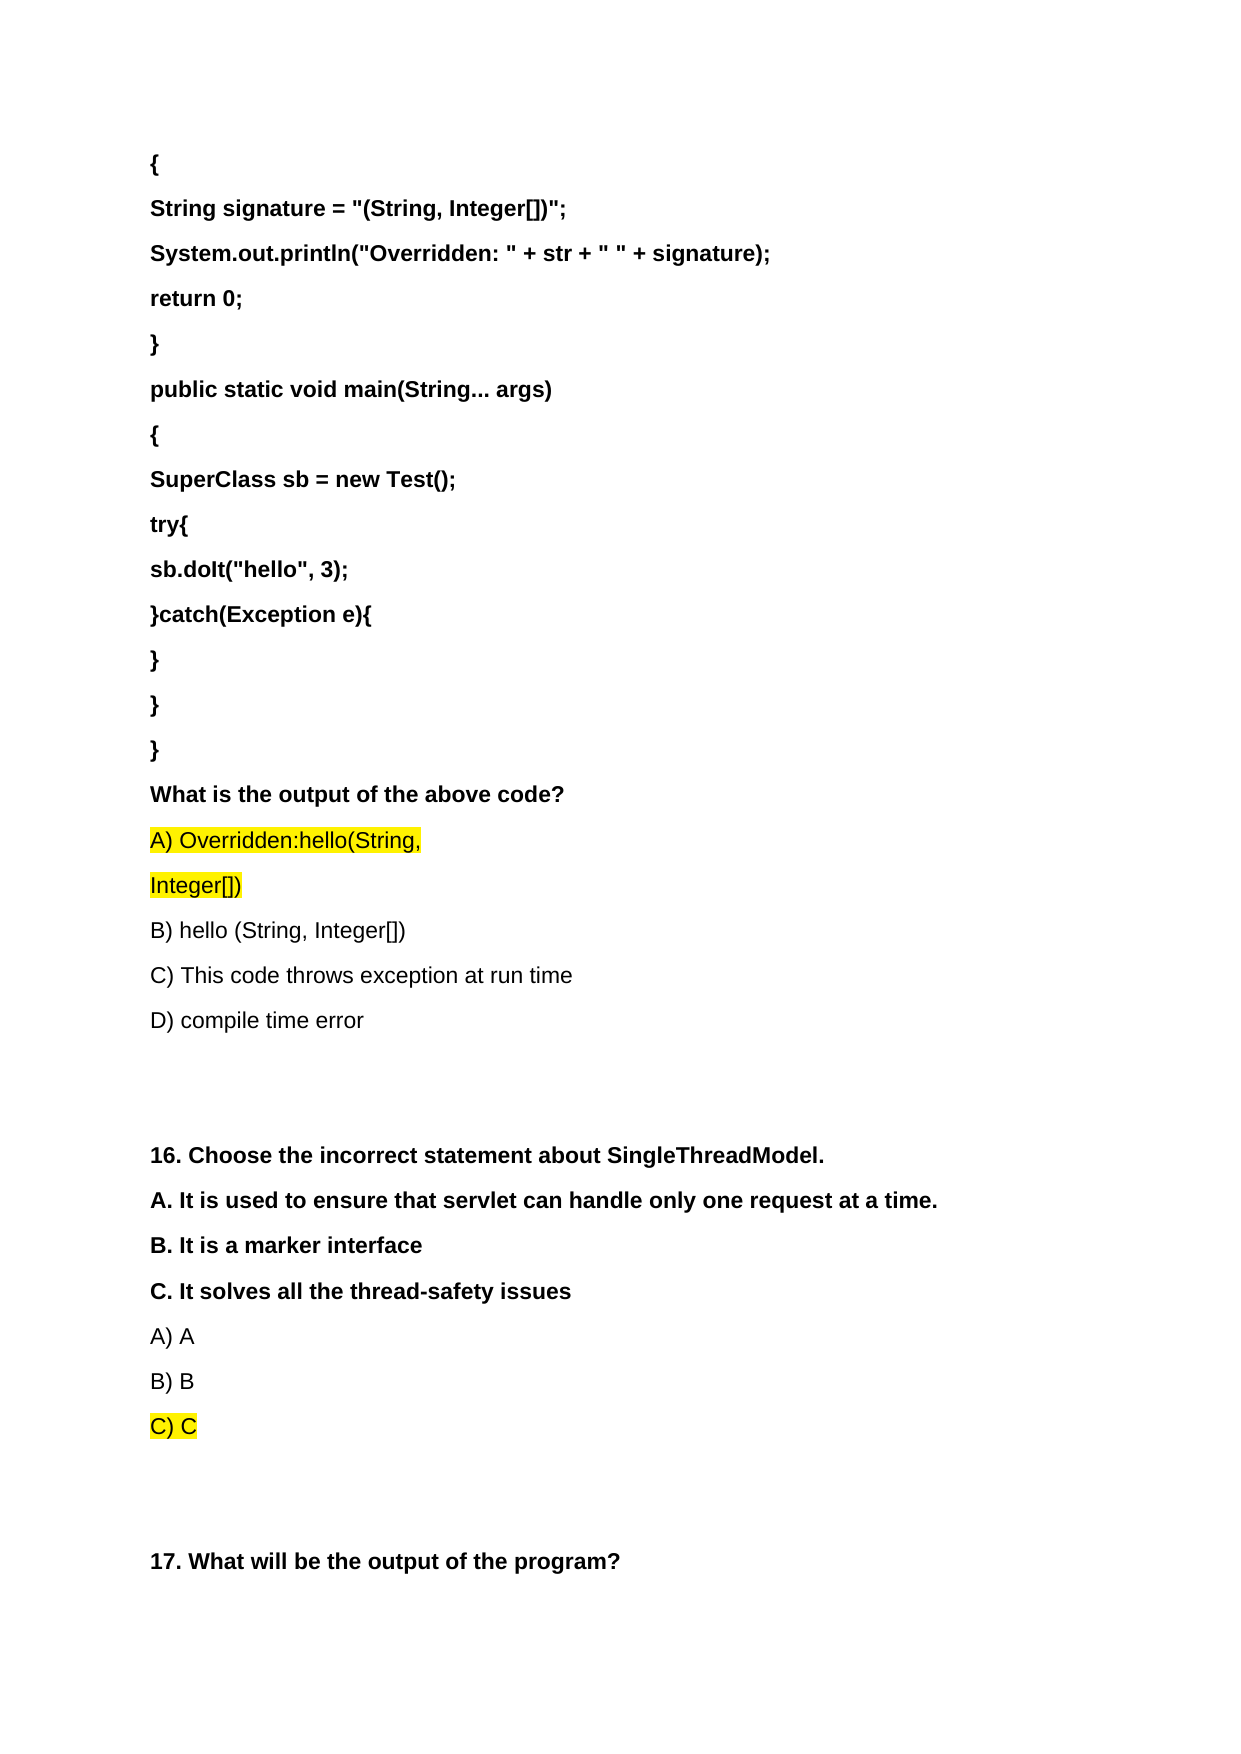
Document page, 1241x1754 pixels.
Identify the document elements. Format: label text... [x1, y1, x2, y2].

text String signature = "(String, Integer[])"; [150, 195, 1090, 221]
text C) C [150, 1413, 1090, 1439]
text A. It is used to ensure that servlet can handle only one request at a time. [150, 1187, 1090, 1214]
text Integer[]) [150, 872, 1090, 898]
text return 0; [150, 285, 1090, 312]
text A) Overridden:hello(String, [150, 827, 1090, 853]
text C. It solves all the thread-safety issues [150, 1278, 1090, 1304]
text public static void main(String... args) [150, 376, 1090, 402]
text D) compile time error [150, 1007, 1090, 1033]
text System.out.println("Overridden: " + str + " " + signature); [150, 240, 1090, 267]
text SuperClass sb = new Test(); [150, 466, 1090, 492]
text } [150, 736, 1090, 763]
text sb.doIt("hello", 3); [150, 556, 1090, 582]
text } [150, 691, 1090, 718]
text } [150, 646, 1090, 672]
text { [150, 150, 1090, 176]
text try{ [150, 511, 1090, 537]
text C) This code throws exception at run time [150, 962, 1090, 988]
text 16. Choose the incorrect statement about SingleThreadModel. [150, 1142, 1090, 1169]
text B. It is a marker interface [150, 1232, 1090, 1259]
text } [150, 330, 1090, 357]
text B) hello (String, Integer[]) [150, 917, 1090, 943]
text }catch(Exception e){ [150, 601, 1090, 627]
text B) B [150, 1368, 1090, 1394]
text { [150, 421, 1090, 447]
text 17. What will be the output of the program? [150, 1548, 1090, 1574]
text A) A [150, 1323, 1090, 1349]
text What is the output of the above code? [150, 781, 1090, 808]
